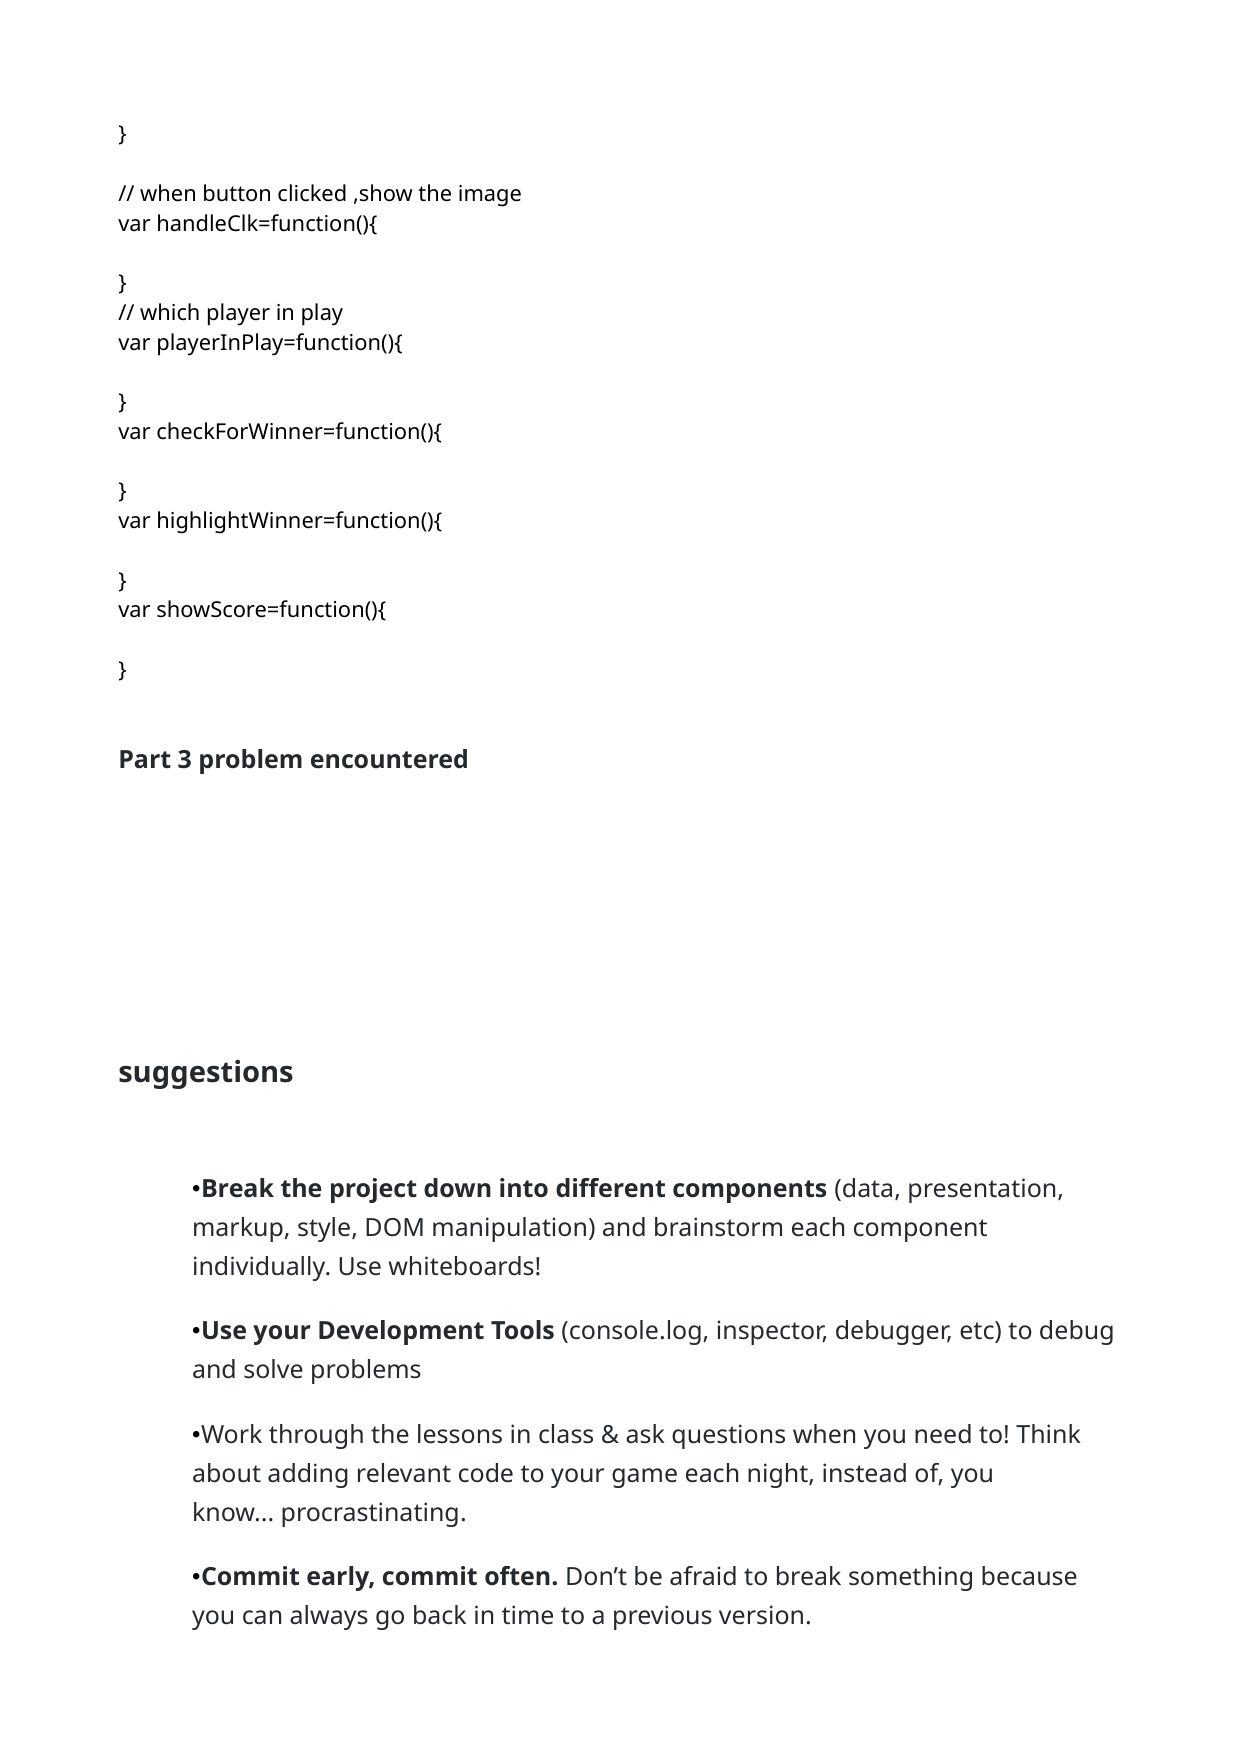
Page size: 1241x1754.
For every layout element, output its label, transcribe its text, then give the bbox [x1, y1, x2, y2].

text } [118, 267, 1122, 297]
list Break the project down into different components (data, presentation, markup, style, DOM manipulation) and brainstorm each component individually. Use whiteboards! [118, 1170, 1122, 1283]
text var handleClk=function(){ [118, 207, 1122, 237]
text // which player in play [118, 297, 1122, 327]
text var checkForWinner=function(){ [118, 416, 1122, 446]
text } [118, 564, 1122, 594]
text // when button clicked ,show the image [118, 178, 1122, 207]
text } [118, 118, 1122, 148]
list Use your Development Tools (console.log, inspector, debugger, etc) to debug and solve problems [118, 1313, 1122, 1386]
text var showScore=function(){ [118, 594, 1122, 624]
text } [118, 475, 1122, 505]
subtitle suggestions [118, 1051, 1122, 1091]
text } [118, 654, 1122, 684]
text } [118, 386, 1122, 416]
text var highlightWinner=function(){ [118, 505, 1122, 535]
text var playerInPlay=function(){ [118, 327, 1122, 356]
text Part 3 problem encountered [118, 742, 1122, 776]
list Commit early, commit often. Don’t be afraid to break something because you can always go back in time to a previous version. [118, 1559, 1122, 1632]
list Work through the lessons in class & ask questions when you need to! Think about adding relevant code to your game each night, instead of, you know... procrastinating. [118, 1416, 1122, 1529]
